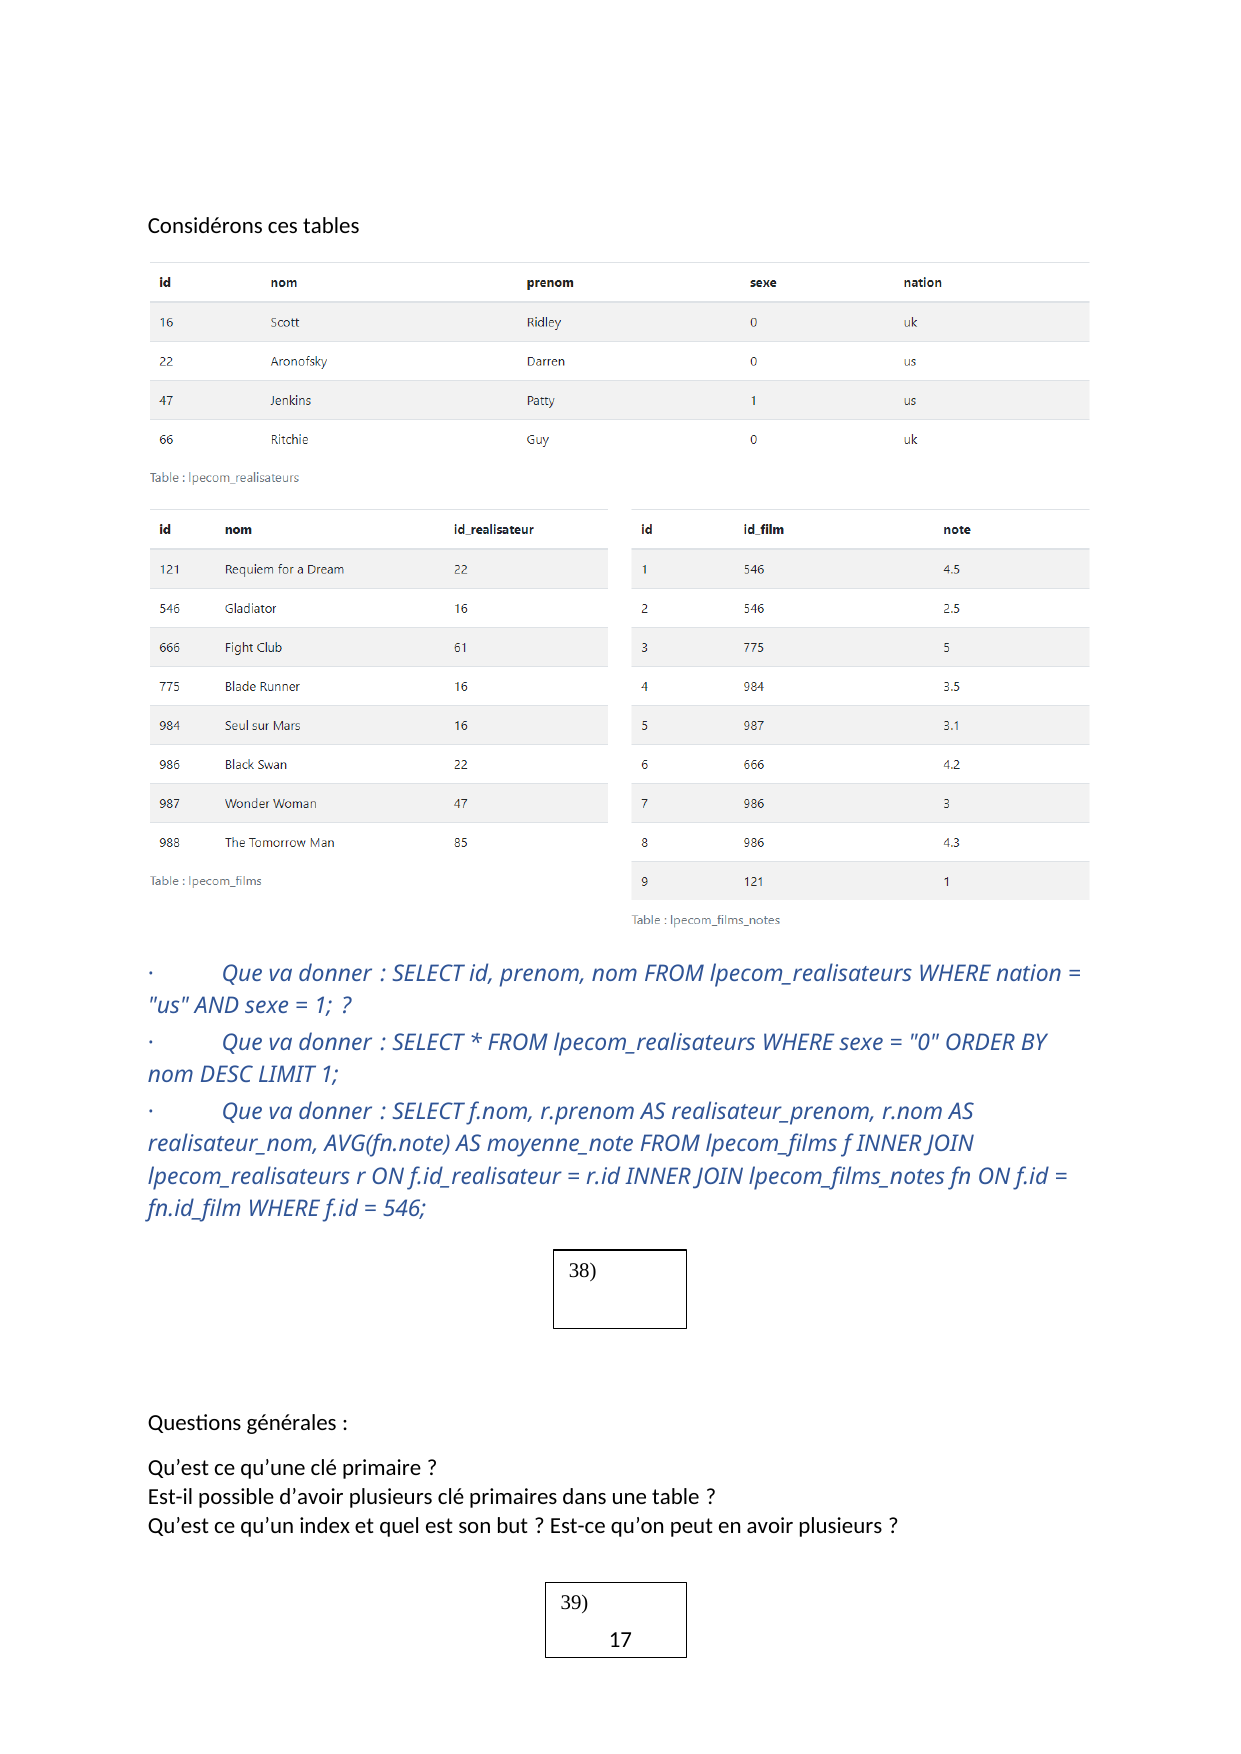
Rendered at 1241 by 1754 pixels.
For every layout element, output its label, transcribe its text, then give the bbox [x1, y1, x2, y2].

text Considérons ces tables [148, 211, 1093, 239]
text Questions générales : [148, 1408, 1093, 1436]
list Que va donner : SELECT * FROM lpecom_realisateurs WHERE sexe = "0" ORDER BY nom DESC LIMIT 1; [148, 1026, 1093, 1089]
list Que va donner : SELECT id, prenom, nom FROM lpecom_realisateurs WHERE nation = "us" AND sexe = 1; ? [148, 956, 1093, 1020]
picture [147, 256, 1093, 935]
list Que va donner : SELECT f.nom, r.prenom AS realisateur_prenom, r.nom AS realisateur_nom, AVG(fn.note) AS moyenne_note FROM lpecom_films f INNER JOIN lpecom_realisateurs r ON f.id_realisateur = r.id INNER JOIN lpecom_films_notes fn ON f.id = fn.id_film WHERE f.id = 546; [148, 1095, 1093, 1223]
text Qu’est ce qu’une clé primaire ? Est-il possible d’avoir plusieurs clé primaires dans une table ? Qu’est ce qu’un index et quel est son but ? Est-ce qu’on peut en avoir plusieurs ? [148, 1453, 1093, 1539]
